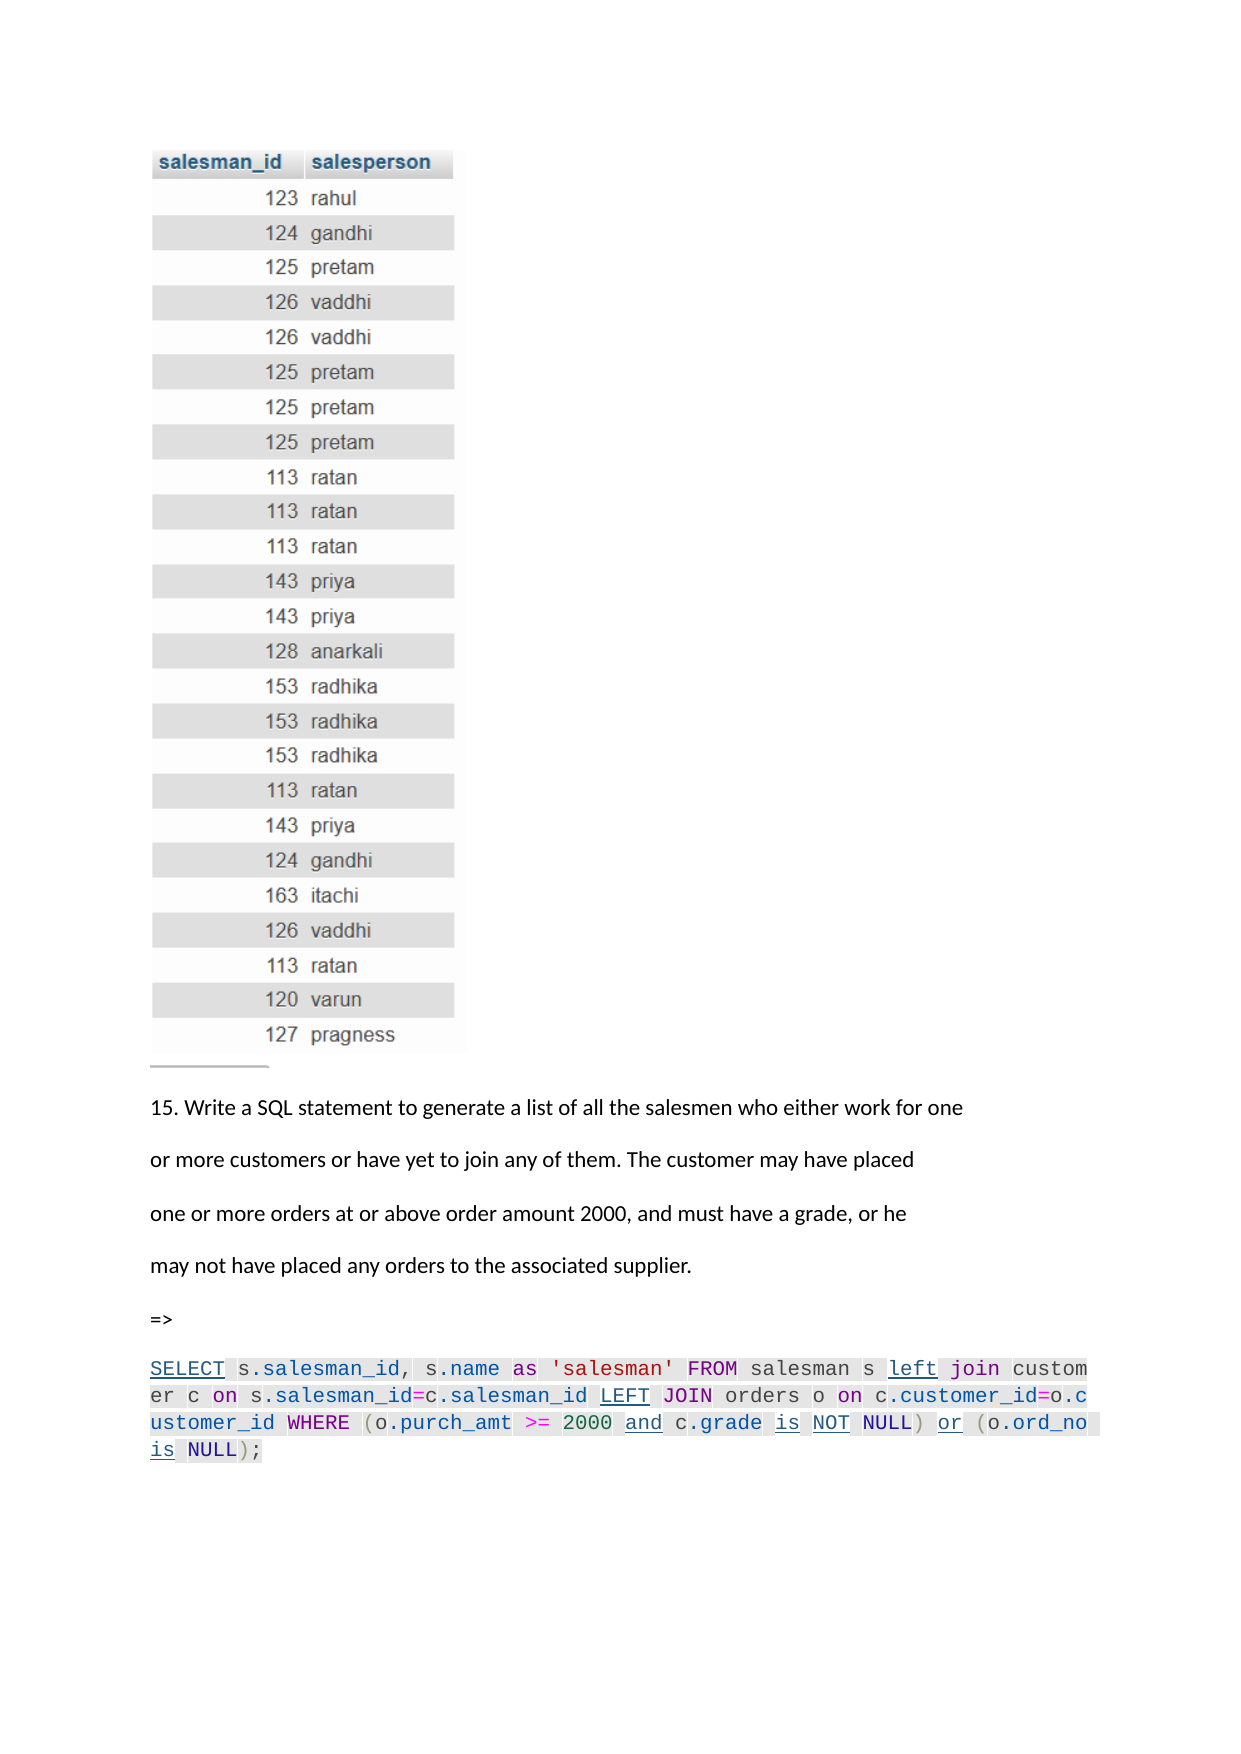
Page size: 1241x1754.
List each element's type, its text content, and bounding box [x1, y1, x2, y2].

text may not have placed any orders to the associated supplier. [150, 1252, 1090, 1280]
picture [150, 150, 467, 1068]
text 15. Write a SQL statement to generate a list of all the salesmen who either work for one [150, 1093, 1090, 1121]
text or more customers or have yet to join any of them. The customer may have placed [150, 1146, 1090, 1174]
text one or more orders at or above order amount 2000, and must have a grade, or he [150, 1199, 1090, 1227]
text SELECT s.salesman_id, s.name as 'salesman' FROM salesman s left join customer c on s.salesman_id=c.salesman_id LEFT JOIN orders o on c.customer_id=o.customer_id WHERE (o.purch_amt >= 2000 and c.grade is NOT NULL) or (o.ord_no is NULL); [150, 1358, 1090, 1463]
text => [150, 1305, 1090, 1333]
